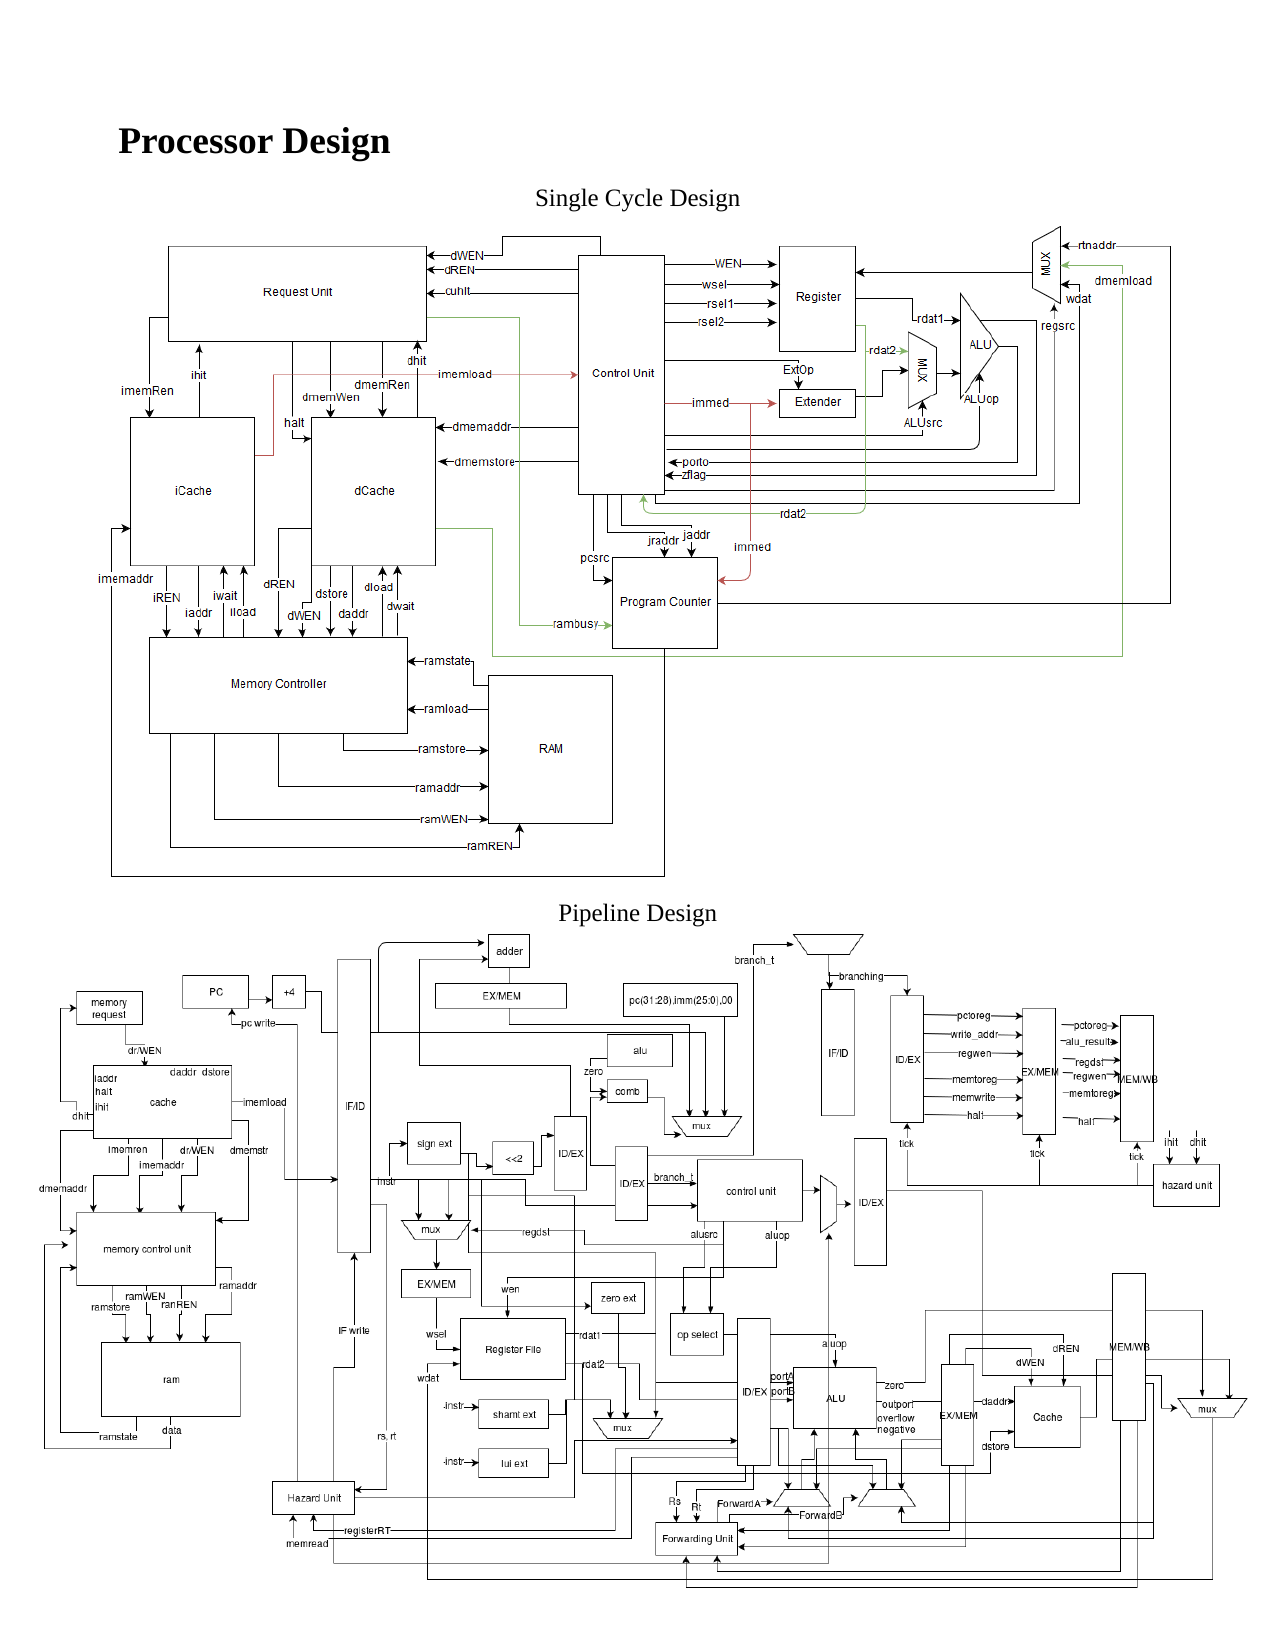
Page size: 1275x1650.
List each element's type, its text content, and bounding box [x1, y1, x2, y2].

text Pipeline Design [118, 885, 1157, 927]
text Processor Design [118, 118, 1157, 161]
text Single Cycle Design [118, 183, 1157, 212]
